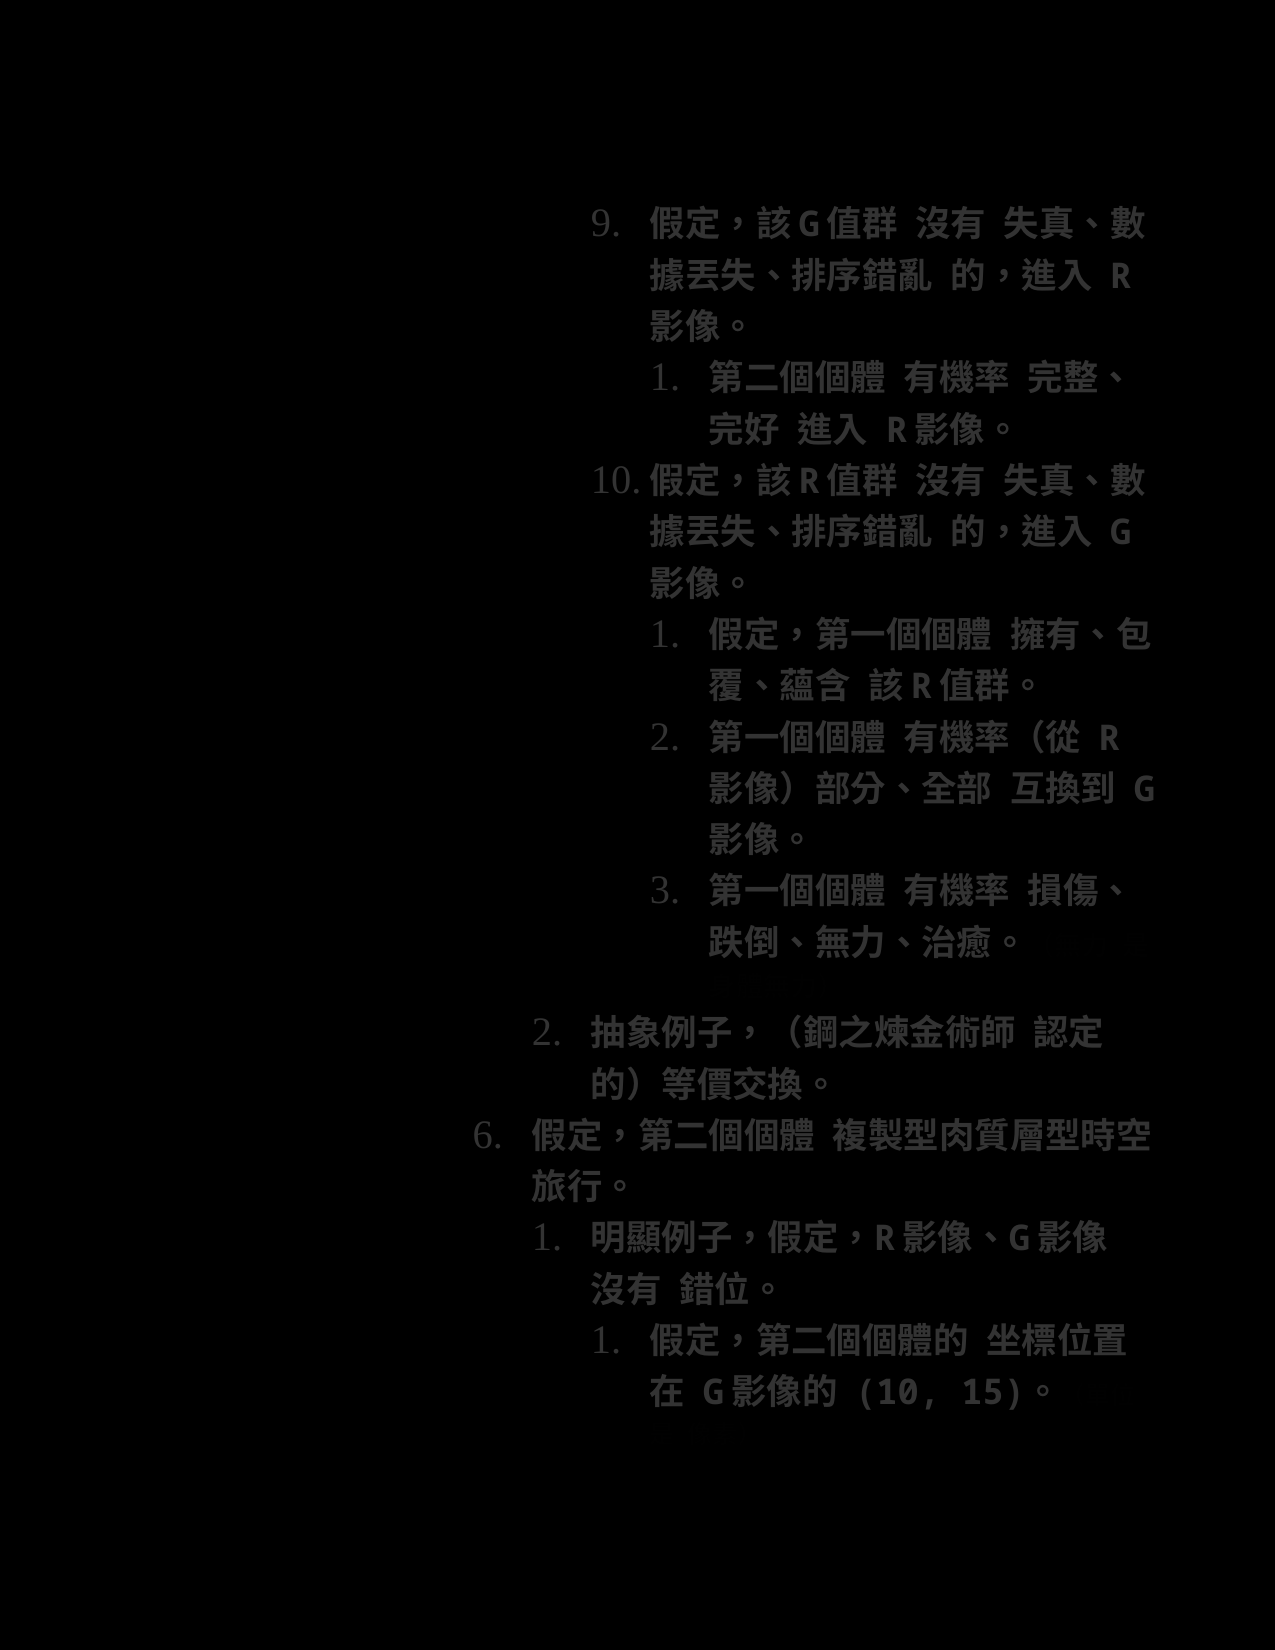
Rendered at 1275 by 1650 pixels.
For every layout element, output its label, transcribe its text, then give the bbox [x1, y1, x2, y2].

list 假定，第一個個體 擁有、包覆、蘊含 該R值群。 [649, 606, 1157, 709]
list 第二個個體 有機率 完整、完好 進入 R影像。 [649, 350, 1157, 452]
list 假定，該R值群 沒有 失真、數據丟失、排序錯亂 的，進入 G影像。 [591, 452, 1157, 606]
list 假定，該G值群 沒有 失真、數據丟失、排序錯亂 的，進入 R影像。 [591, 196, 1157, 350]
list 假定，第二個個體的 坐標位置 在 G影像的 (10, 15)。（單位 是 像素） [591, 1312, 1157, 1451]
list 明顯例子，假定，R影像、G影像 沒有 錯位。 [532, 1210, 1157, 1312]
list 第一個個體 有機率 損傷、跌倒、無力、治癒。（無力 是 身體無力） [649, 863, 1157, 1005]
list 第一個個體 有機率（從 R影像）部分、全部 互換到 G影像。 [649, 709, 1157, 863]
list 假定，第二個個體 複製型肉質層型時空旅行。 [472, 1107, 1157, 1210]
list 抽象例子，（鋼之煉金術師 認定的）等價交換。 [532, 1005, 1157, 1107]
